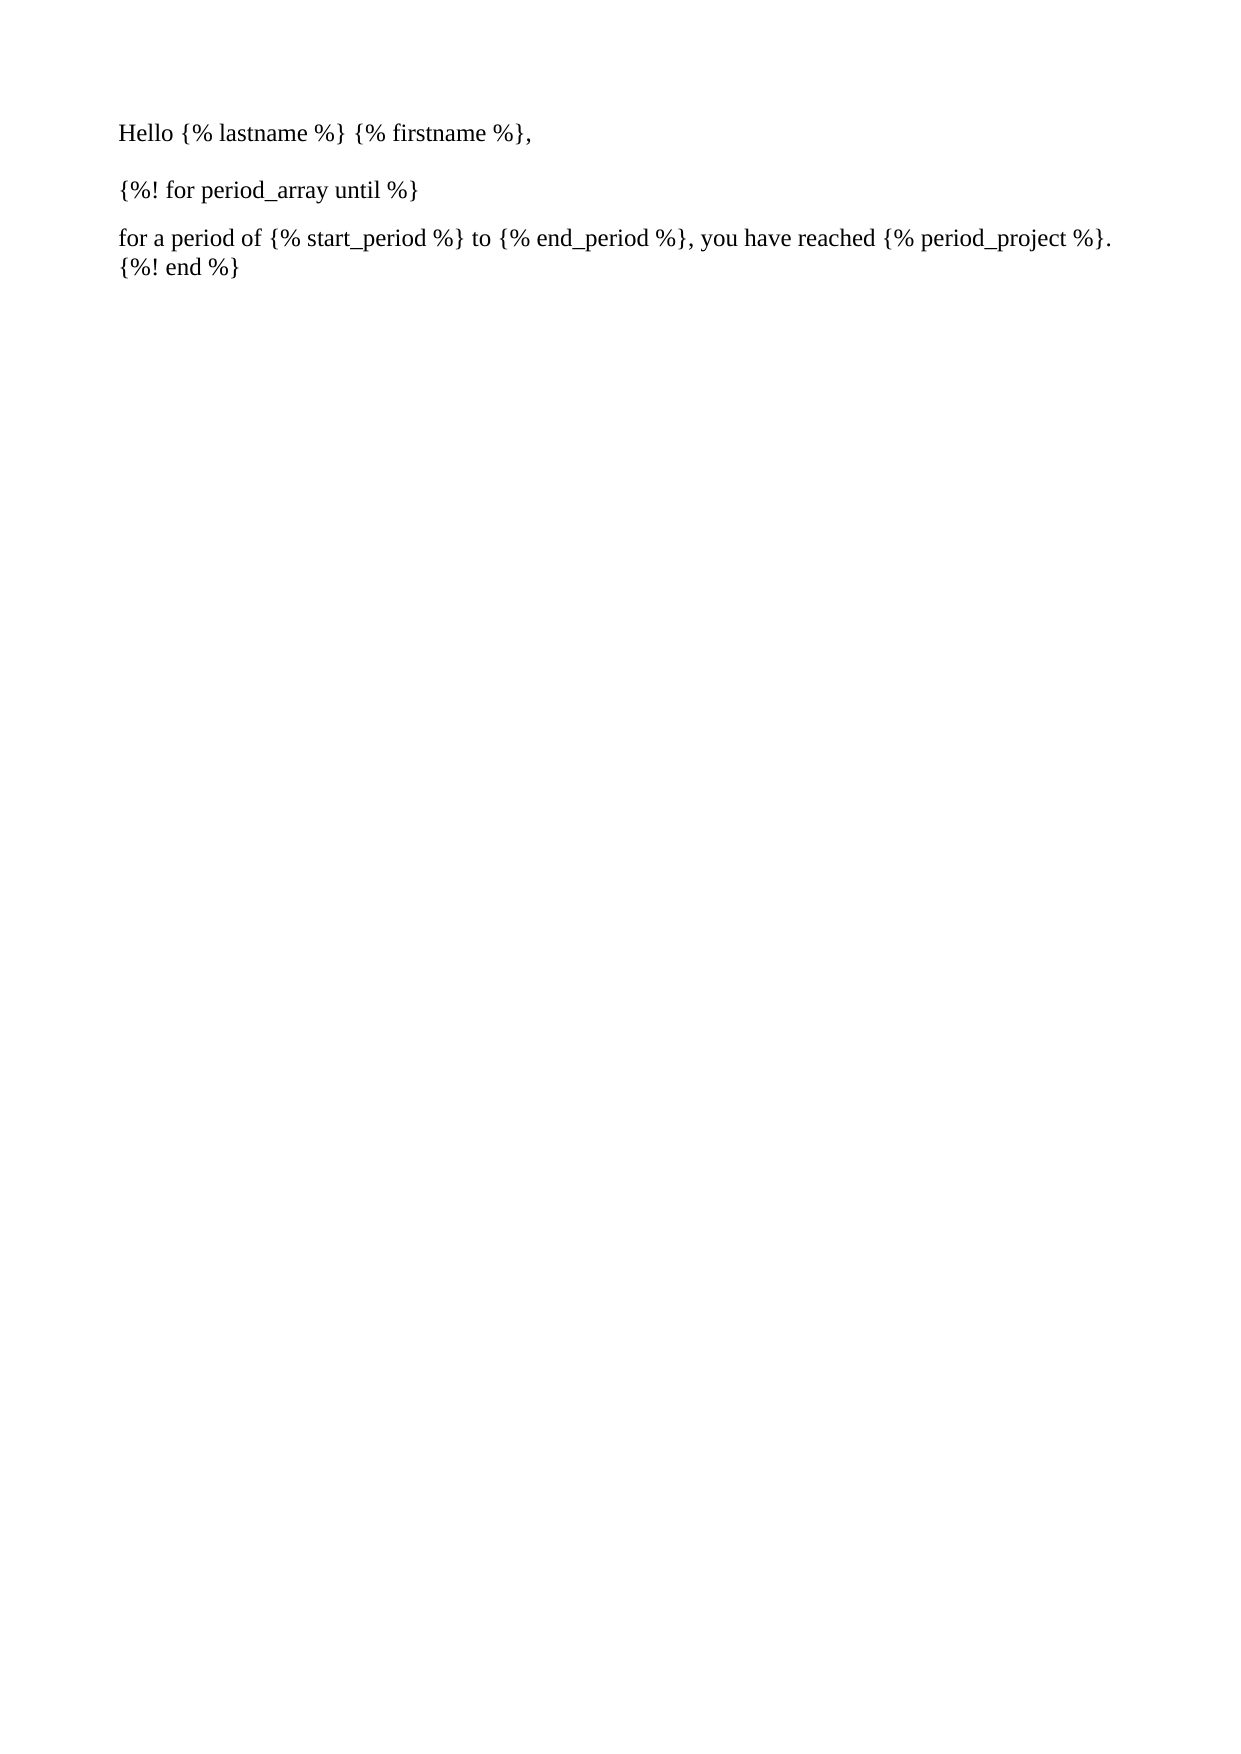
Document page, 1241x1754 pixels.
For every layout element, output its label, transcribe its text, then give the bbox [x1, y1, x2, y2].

text Hello {% lastname %} {% firstname %}, [118, 118, 1122, 147]
text for a period of {% start_period %} to {% end_period %}, you have reached {% period_project %}. [118, 223, 1122, 252]
text {%! for period_array until %} [118, 176, 1122, 204]
text {%! end %} [118, 252, 1122, 281]
